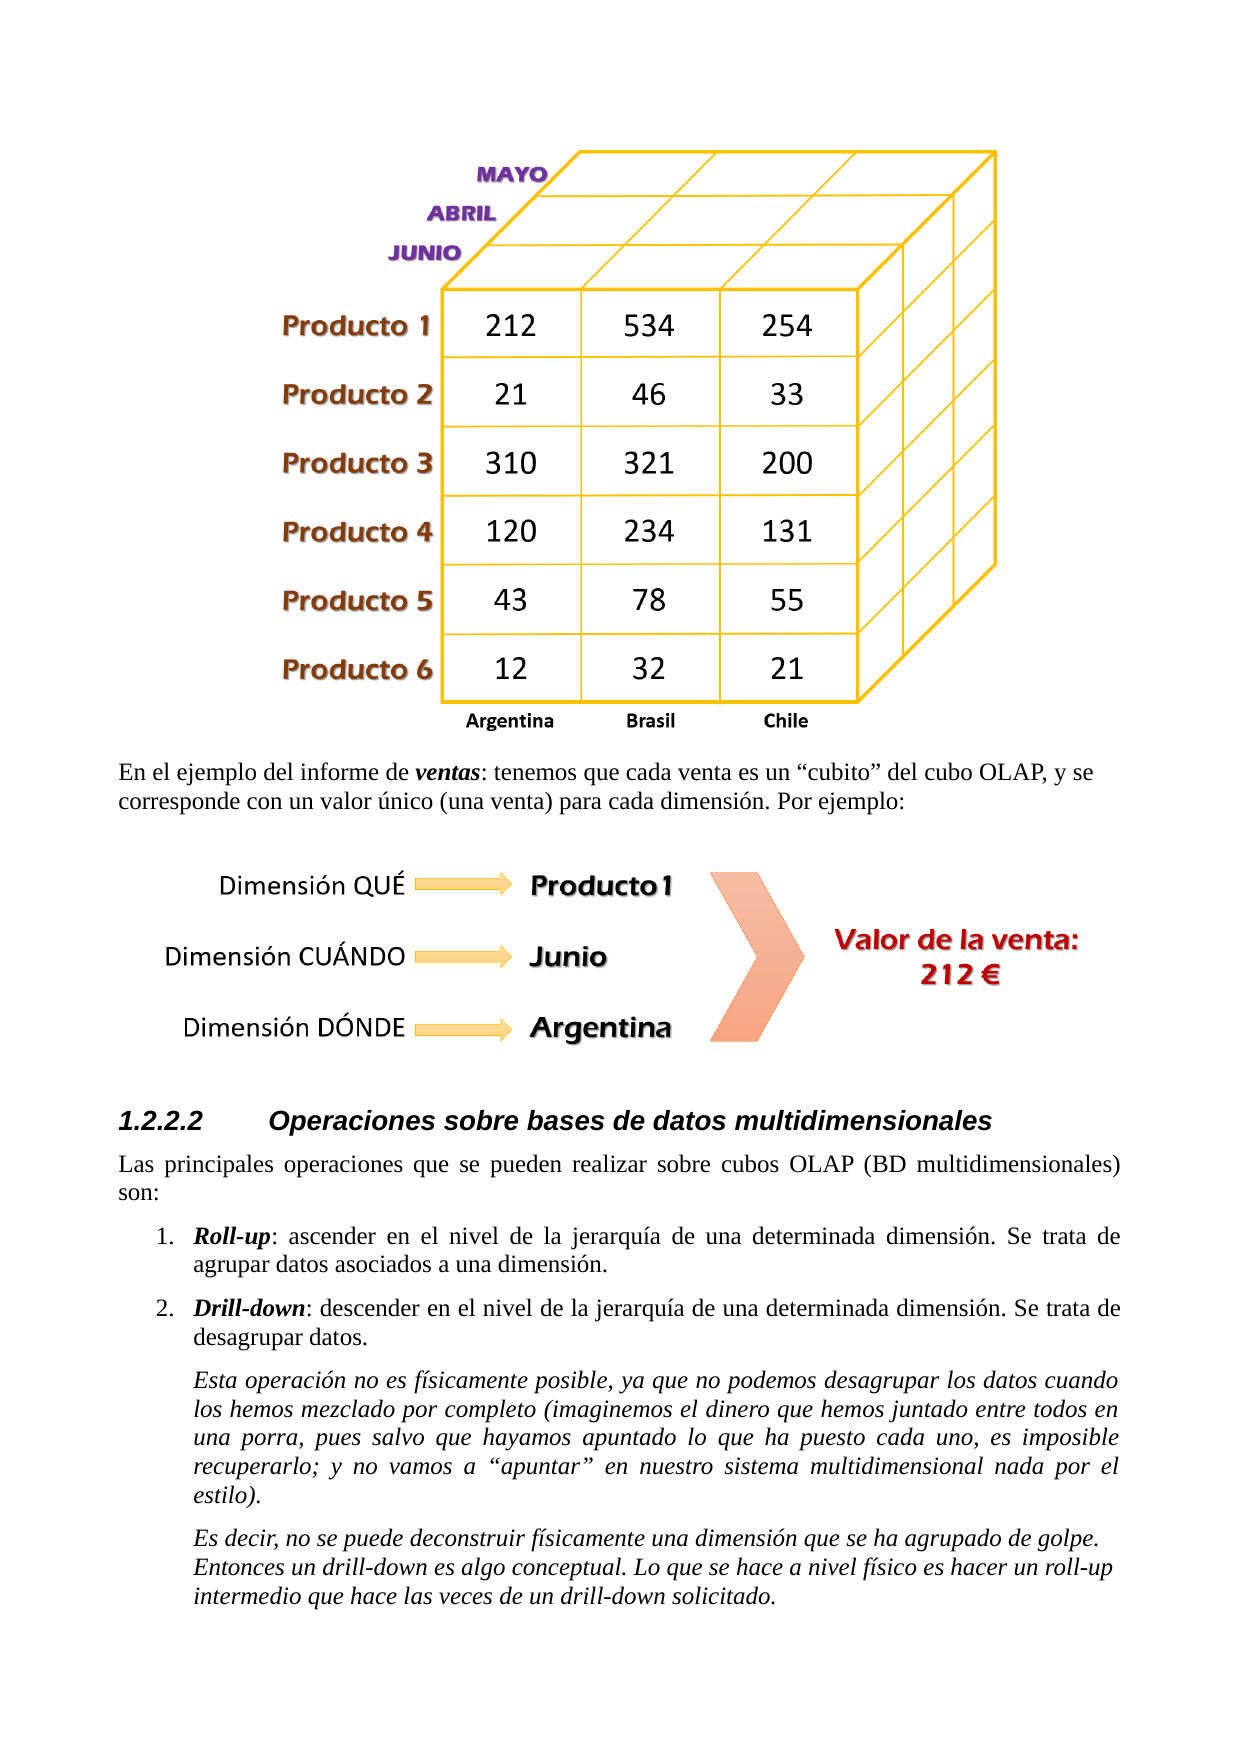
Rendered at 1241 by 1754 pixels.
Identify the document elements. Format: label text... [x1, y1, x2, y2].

list Esta operación no es físicamente posible, ya que no podemos desagrupar los datos cuando los hemos mezclado por completo (imaginemos el dinero que hemos juntado entre todos en una porra, pues salvo que hayamos apuntado lo que ha puesto cada uno, es imposible recuperarlo; y no vamos a “apuntar” en nuestro sistema multidimensional nada por el estilo). [156, 1365, 1122, 1509]
list Roll-up: ascender en el nivel de la jerarquía de una determinada dimensión. Se trata de agrupar datos asociados a una dimensión. [156, 1221, 1122, 1278]
list Es decir, no se puede deconstruir físicamente una dimensión que se ha agrupado de golpe. Entonces un drill-down es algo conceptual. Lo que se hace a nivel físico es hacer un roll-up intermedio que hace las veces de un drill-down solicitado. [156, 1523, 1122, 1609]
text En el ejemplo del informe de ventas: tenemos que cada venta es un “cubito” del cubo OLAP, y se corresponde con un valor único (una venta) para cada dimensión. Por ejemplo: [118, 757, 1122, 815]
text Las principales operaciones que se pueden realizar sobre cubos OLAP (BD multidimensionales) son: [118, 1149, 1122, 1206]
picture [212, 118, 1028, 743]
picture [139, 829, 1101, 1078]
subtitle Operaciones sobre bases de datos multidimensionales [118, 1104, 1122, 1136]
list Drill-down: descender en el nivel de la jerarquía de una determinada dimensión. Se trata de desagrupar datos. [156, 1293, 1122, 1350]
